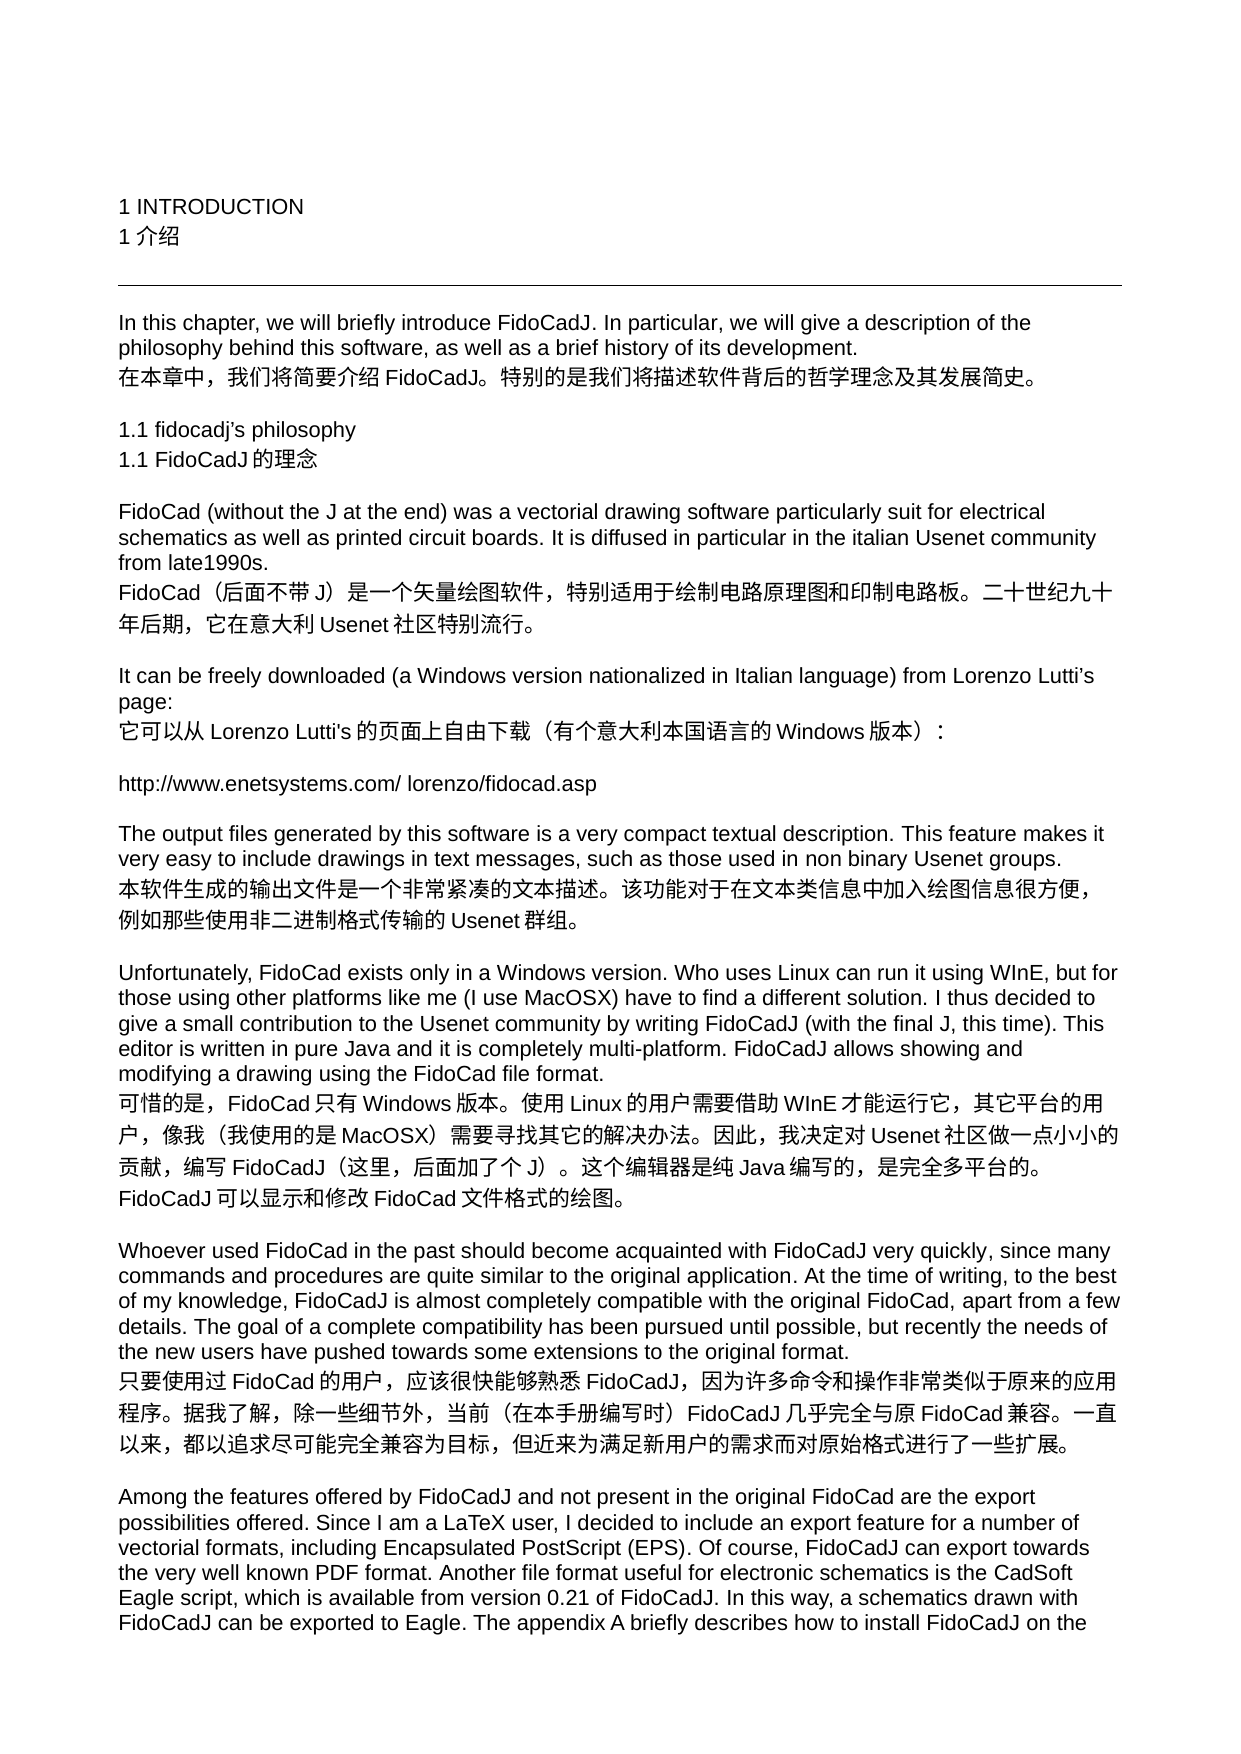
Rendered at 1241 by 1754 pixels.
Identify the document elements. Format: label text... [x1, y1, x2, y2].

text Unfortunately, FidoCad exists only in a Windows version. Who uses Linux can run it using WInE, but for those using other platforms like me (I use MacOSX) have to find a different solution. I thus decided to give a small contribution to the Usenet community by writing FidoCadJ (with the final J, this time). This editor is written in pure Java and it is completely multi-platform. FidoCadJ allows showing and modifying a drawing using the FidoCad file format. [118, 960, 1122, 1086]
text FidoCad (without the J at the end) was a vectorial drawing software particularly suit for electrical schematics as well as printed circuit boards. It is diffused in particular in the italian Usenet community from late1990s. [118, 499, 1122, 575]
text 1 介绍 [118, 219, 1122, 251]
text Among the features offered by FidoCadJ and not present in the original FidoCad are the export possibilities offered. Since I am a LaTeX user, I decided to include an export feature for a number of vectorial formats, including Encapsulated PostScript (EPS). Of course, FidoCadJ can export towards the very well known PDF format. Another file format useful for electronic schematics is the CadSoft Eagle script, which is available from version 0.21 of FidoCadJ. In this way, a schematics drawn with FidoCadJ can be exported to Eagle. The appendix A briefly describes how to install FidoCadJ on the [118, 1484, 1122, 1636]
text In this chapter, we will briefly introduce FidoCadJ. In particular, we will give a description of the philosophy behind this software, as well as a brief history of its development. [118, 310, 1122, 360]
text FidoCad（后面不带J）是一个矢量绘图软件，特别适用于绘制电路原理图和印制电路板。二十世纪九十年后期，它在意大利Usenet社区特别流行。 [118, 575, 1122, 638]
text 它可以从Lorenzo Lutti's的页面上自由下载（有个意大利本国语言的Windows版本）： [118, 714, 1122, 746]
text The output files generated by this software is a very compact textual description. This feature makes it very easy to include drawings in text messages, such as those used in non binary Usenet groups. [118, 821, 1122, 872]
text 可惜的是，FidoCad只有Windows版本。使用Linux的用户需要借助WInE才能运行它，其它平台的用户，像我（我使用的是MacOSX）需要寻找其它的解决办法。因此，我决定对Usenet社区做一点小小的贡献，编写FidoCadJ（这里，后面加了个J）。这个编辑器是纯Java编写的，是完全多平台的。FidoCadJ可以显示和修改FidoCad文件格式的绘图。 [118, 1086, 1122, 1213]
text 1.1 FidoCadJ的理念 [118, 442, 1122, 474]
text http://www.enetsystems.com/ lorenzo/fidocad.asp [118, 771, 1122, 796]
text 1.1 fidocadj’s philosophy [118, 417, 1122, 442]
text 本软件生成的输出文件是一个非常紧凑的文本描述。该功能对于在文本类信息中加入绘图信息很方便，例如那些使用非二进制格式传输的Usenet群组。 [118, 872, 1122, 935]
text It can be freely downloaded (a Windows version nationalized in Italian language) from Lorenzo Lutti’s page: [118, 663, 1122, 714]
text Whoever used FidoCad in the past should become acquainted with FidoCadJ very quickly, since many commands and procedures are quite similar to the original application. At the time of writing, to the best of my knowledge, FidoCadJ is almost completely compatible with the original FidoCad, apart from a few details. The goal of a complete compatibility has been pursued until possible, but recently the needs of the new users have pushed towards some extensions to the original format. [118, 1238, 1122, 1364]
text 在本章中，我们将简要介绍FidoCadJ。特别的是我们将描述软件背后的哲学理念及其发展简史。 [118, 360, 1122, 392]
text 只要使用过FidoCad的用户，应该很快能够熟悉FidoCadJ，因为许多命令和操作非常类似于原来的应用程序。据我了解，除一些细节外，当前（在本手册编写时）FidoCadJ几乎完全与原FidoCad兼容。一直以来，都以追求尽可能完全兼容为目标，但近来为满足新用户的需求而对原始格式进行了一些扩展。 [118, 1364, 1122, 1459]
text 1 INTRODUCTION [118, 194, 1122, 219]
